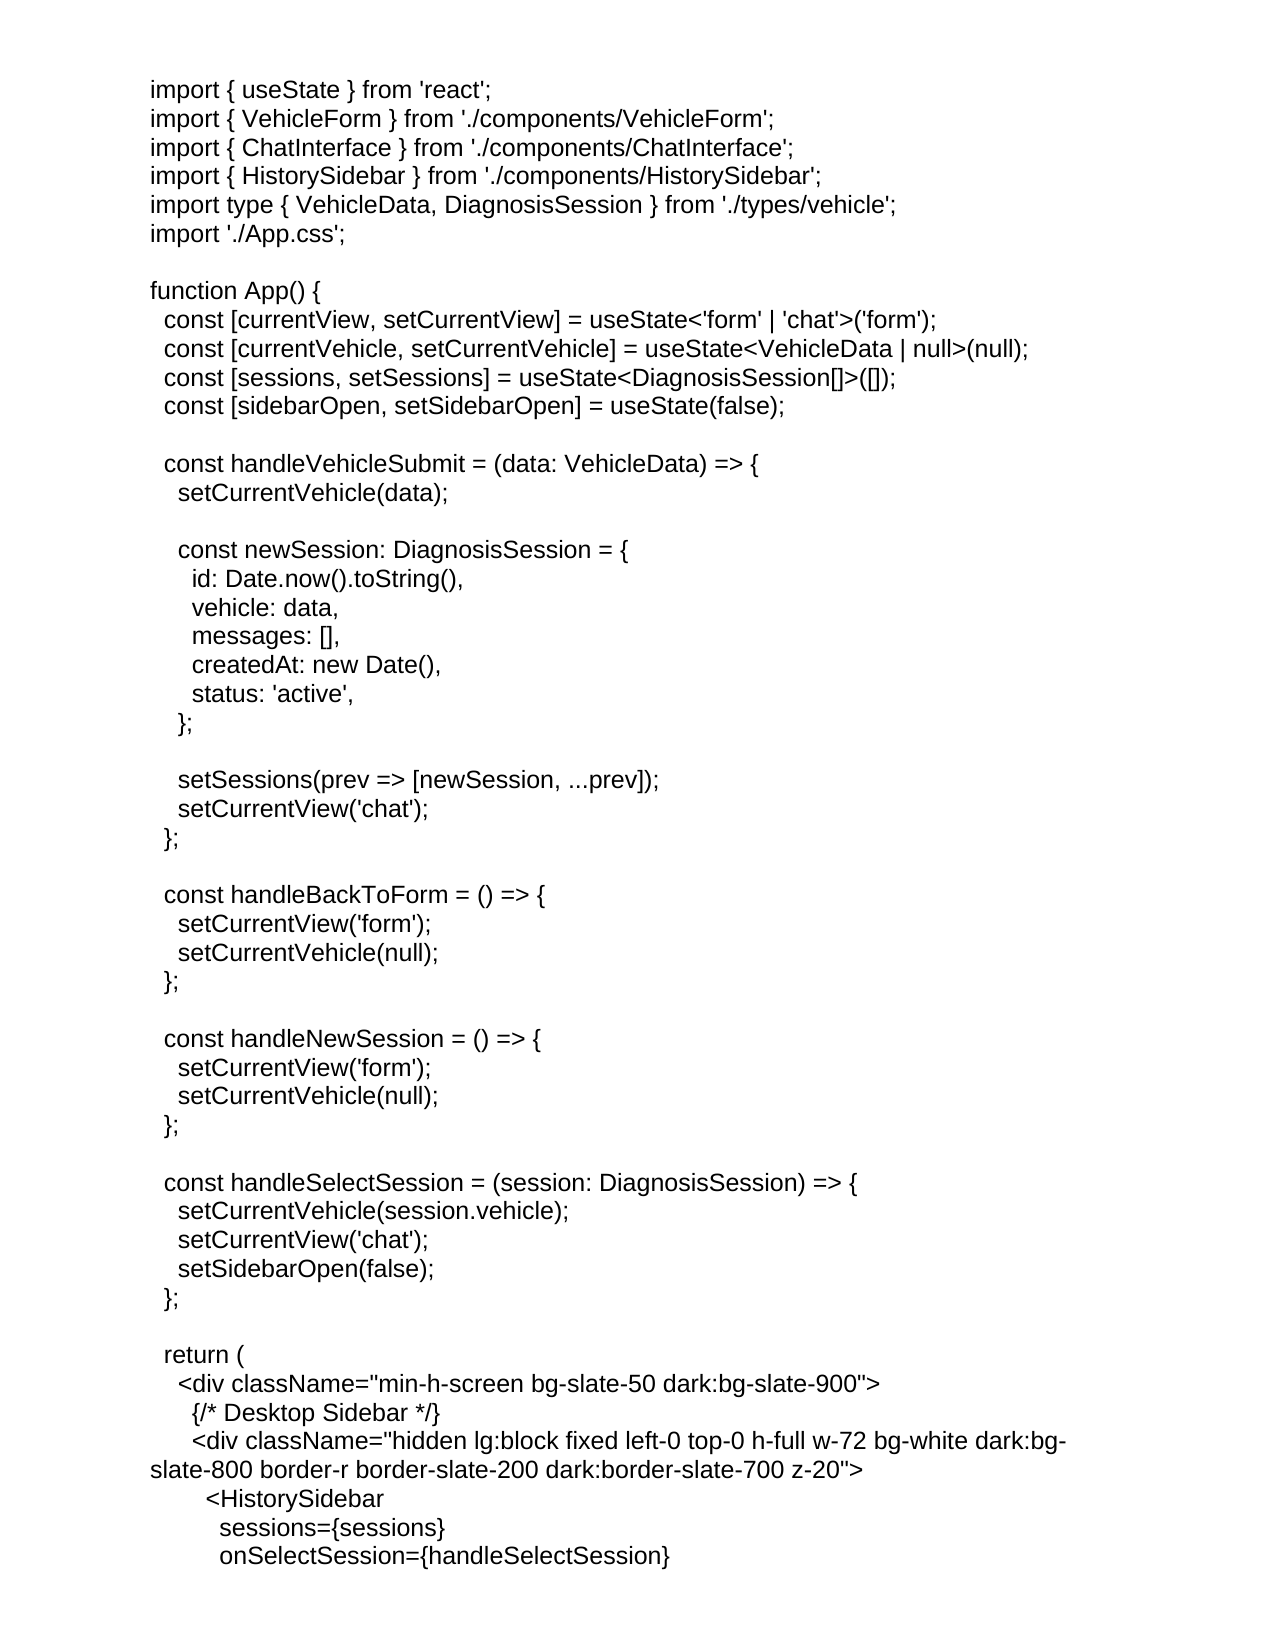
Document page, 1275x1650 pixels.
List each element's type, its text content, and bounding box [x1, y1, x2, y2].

text }; [150, 966, 1125, 995]
text function App() { [150, 276, 1125, 305]
text setSessions(prev => [newSession, ...prev]); [150, 765, 1125, 794]
text setCurrentVehicle(session.vehicle); [150, 1196, 1125, 1225]
text const [sidebarOpen, setSidebarOpen] = useState(false); [150, 391, 1125, 420]
text setCurrentView('form'); [150, 1052, 1125, 1081]
text const handleBackToForm = () => { [150, 880, 1125, 909]
text <div className="hidden lg:block fixed left-0 top-0 h-full w-72 bg-white dark:bg-slate-800 border-r border-slate-200 dark:border-slate-700 z-20"> [150, 1426, 1125, 1484]
text createdAt: new Date(), [150, 650, 1125, 679]
text messages: [], [150, 621, 1125, 650]
text const [sessions, setSessions] = useState<DiagnosisSession[]>([]); [150, 362, 1125, 391]
text setCurrentView('chat'); [150, 1225, 1125, 1254]
text setCurrentVehicle(null); [150, 1081, 1125, 1110]
text {/* Desktop Sidebar */} [150, 1397, 1125, 1426]
text }; [150, 1282, 1125, 1311]
text status: 'active', [150, 679, 1125, 707]
text const handleVehicleSubmit = (data: VehicleData) => { [150, 449, 1125, 477]
text onSelectSession={handleSelectSession} [150, 1541, 1125, 1570]
text }; [150, 822, 1125, 851]
text const [currentVehicle, setCurrentVehicle] = useState<VehicleData | null>(null); [150, 334, 1125, 362]
text import './App.css'; [150, 219, 1125, 247]
text sessions={sessions} [150, 1512, 1125, 1541]
text return ( [150, 1340, 1125, 1369]
text }; [150, 1110, 1125, 1139]
text import { useState } from 'react'; [150, 75, 1125, 104]
text setCurrentVehicle(data); [150, 477, 1125, 506]
text const handleSelectSession = (session: DiagnosisSession) => { [150, 1167, 1125, 1196]
text import { ChatInterface } from './components/ChatInterface'; [150, 132, 1125, 161]
text setCurrentVehicle(null); [150, 937, 1125, 966]
text setCurrentView('chat'); [150, 794, 1125, 822]
text const [currentView, setCurrentView] = useState<'form' | 'chat'>('form'); [150, 305, 1125, 334]
text import type { VehicleData, DiagnosisSession } from './types/vehicle'; [150, 190, 1125, 219]
text id: Date.now().toString(), [150, 564, 1125, 592]
text import { HistorySidebar } from './components/HistorySidebar'; [150, 161, 1125, 190]
text <HistorySidebar [150, 1484, 1125, 1512]
text <div className="min-h-screen bg-slate-50 dark:bg-slate-900"> [150, 1369, 1125, 1397]
text setSidebarOpen(false); [150, 1254, 1125, 1282]
text vehicle: data, [150, 592, 1125, 621]
text const handleNewSession = () => { [150, 1024, 1125, 1052]
text }; [150, 707, 1125, 736]
text setCurrentView('form'); [150, 909, 1125, 937]
text import { VehicleForm } from './components/VehicleForm'; [150, 104, 1125, 132]
text const newSession: DiagnosisSession = { [150, 535, 1125, 564]
